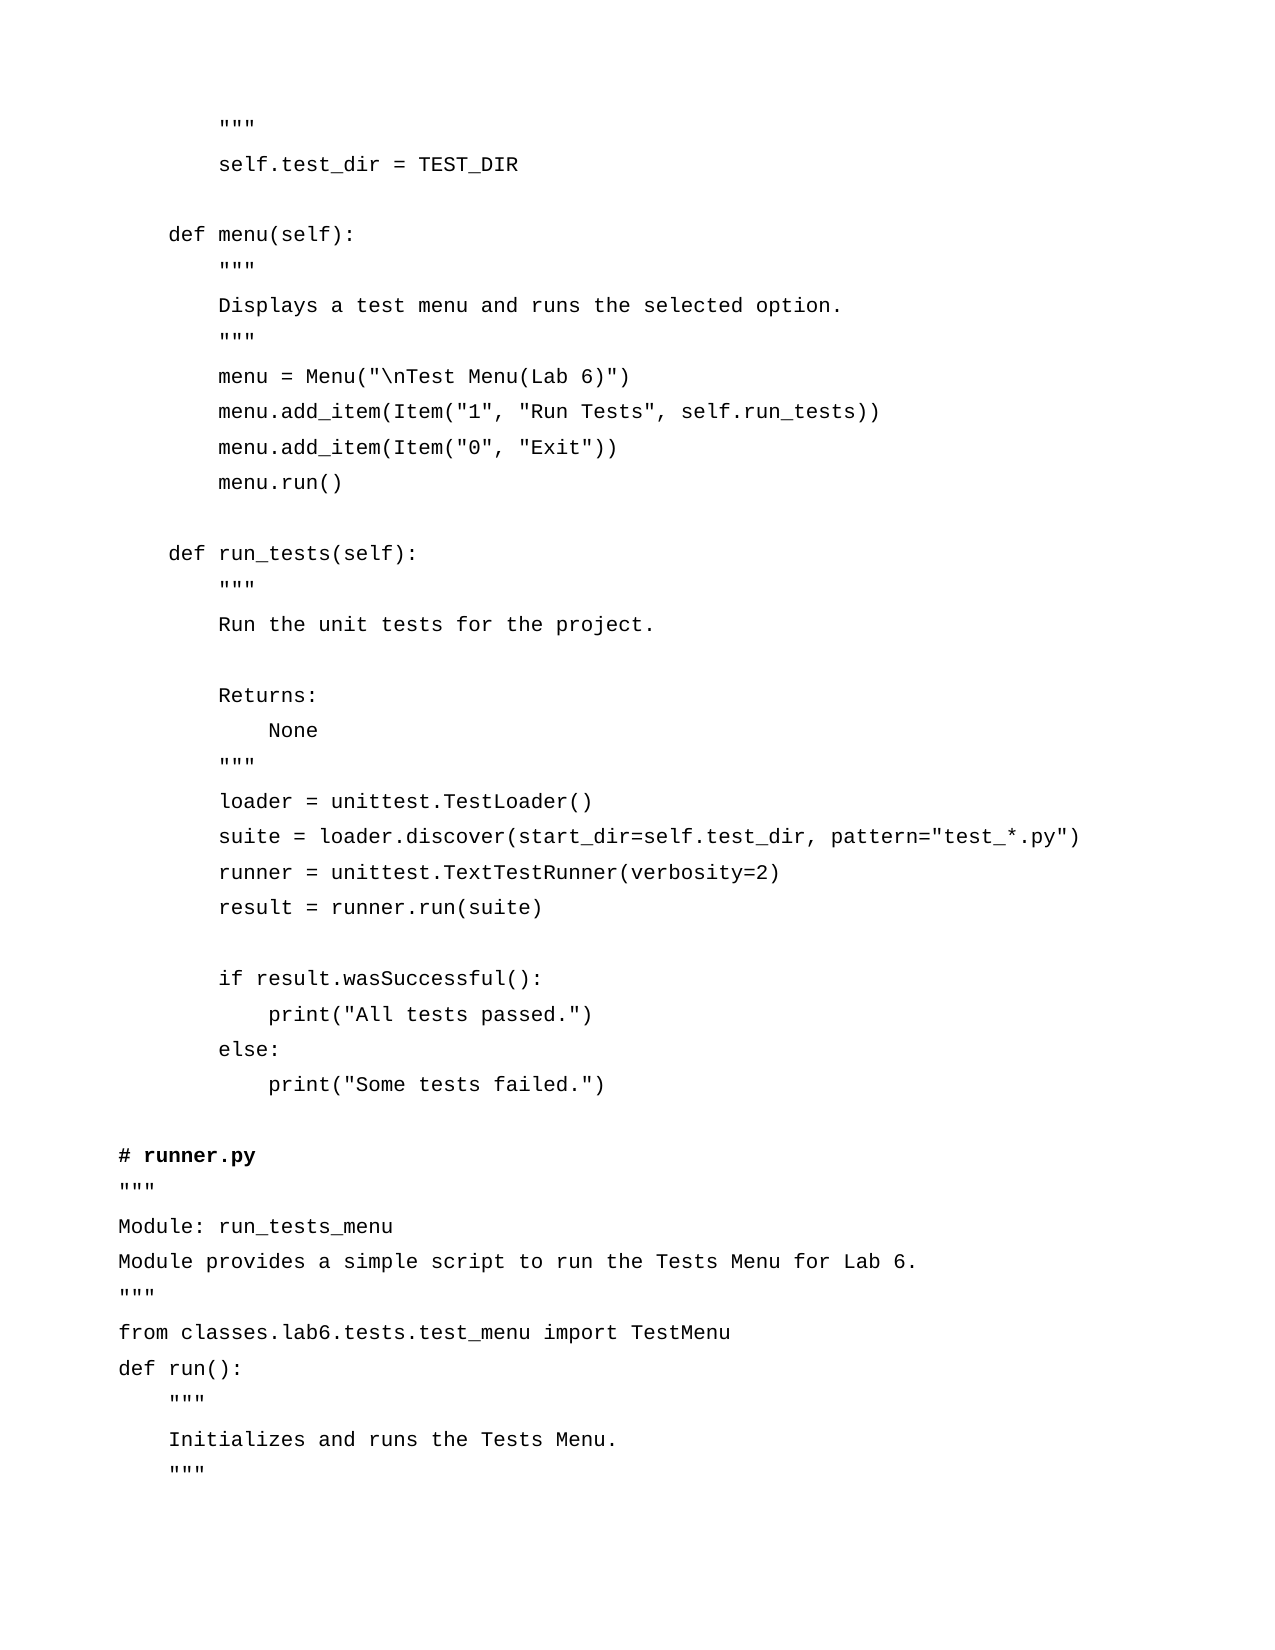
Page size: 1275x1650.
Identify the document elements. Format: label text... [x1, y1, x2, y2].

text menu = Menu("\nTest Menu(Lab 6)") [118, 366, 1157, 390]
text menu.add_item(Item("0", "Exit")) [118, 437, 1157, 461]
text def menu(self): [118, 224, 1157, 248]
text """ [118, 578, 1157, 602]
text Displays a test menu and runs the selected option. [118, 295, 1157, 319]
text suite = loader.discover(start_dir=self.test_dir, pattern="test_*.py") [118, 826, 1157, 850]
text Returns: [118, 685, 1157, 708]
text menu.add_item(Item("1", "Run Tests", self.run_tests)) [118, 401, 1157, 425]
text Module provides a simple script to run the Tests Menu for Lab 6. [118, 1251, 1157, 1275]
text def run_tests(self): [118, 543, 1157, 567]
text """ [118, 260, 1157, 283]
text None [118, 720, 1157, 744]
text Module: run_tests_menu [118, 1216, 1157, 1240]
text """ [118, 1464, 1157, 1488]
text """ [118, 1393, 1157, 1417]
text menu.run() [118, 472, 1157, 496]
text """ [118, 118, 1157, 142]
text """ [118, 756, 1157, 779]
text from classes.lab6.tests.test_menu import TestMenu [118, 1322, 1157, 1346]
text result = runner.run(suite) [118, 897, 1157, 921]
text print("All tests passed.") [118, 1003, 1157, 1027]
text runner = unittest.TextTestRunner(verbosity=2) [118, 862, 1157, 886]
text Run the unit tests for the project. [118, 614, 1157, 638]
text def run(): [118, 1358, 1157, 1381]
text """ [118, 1287, 1157, 1311]
text self.test_dir = TEST_DIR [118, 153, 1157, 177]
text else: [118, 1039, 1157, 1063]
text # runner.py [118, 1145, 1157, 1169]
text Initializes and runs the Tests Menu. [118, 1428, 1157, 1452]
text """ [118, 1181, 1157, 1204]
text loader = unittest.TestLoader() [118, 791, 1157, 815]
text if result.wasSuccessful(): [118, 968, 1157, 992]
text """ [118, 331, 1157, 354]
text print("Some tests failed.") [118, 1074, 1157, 1098]
